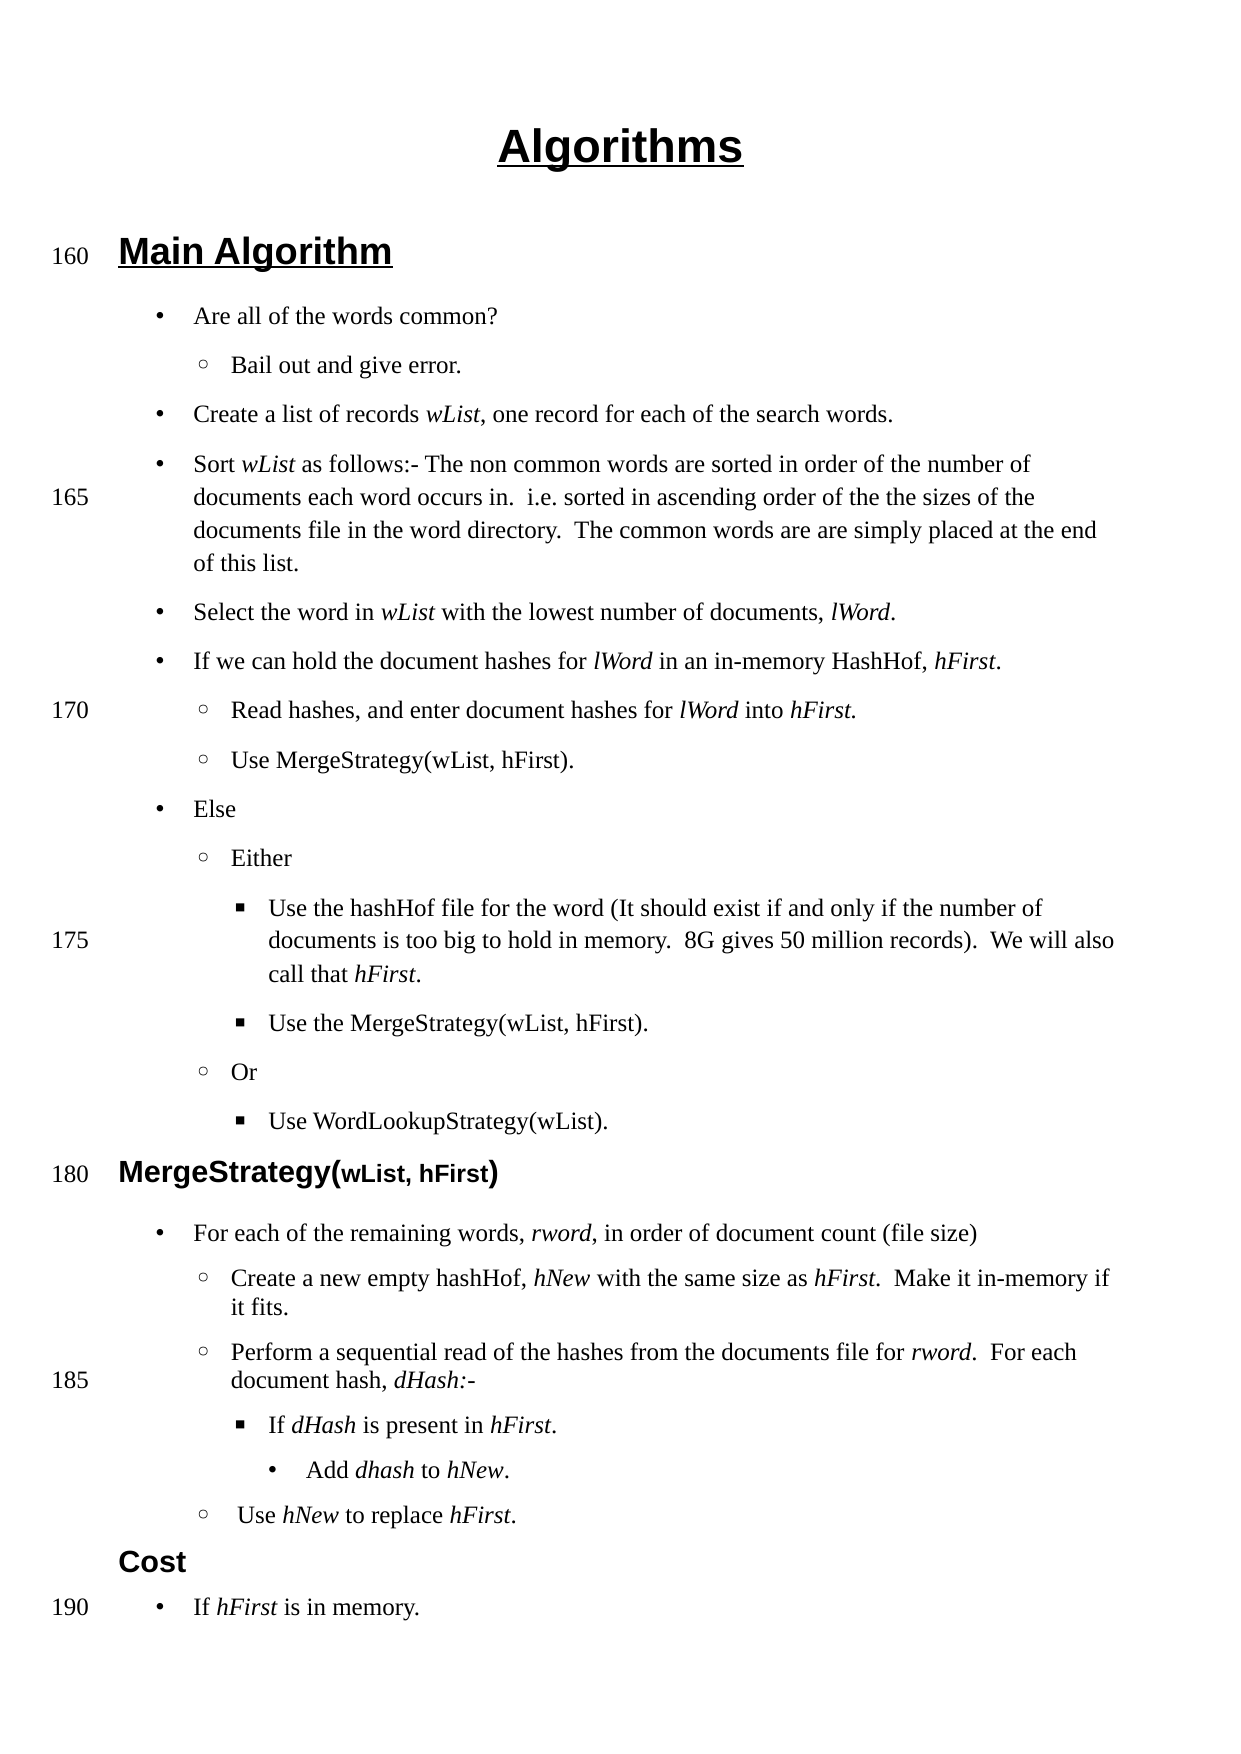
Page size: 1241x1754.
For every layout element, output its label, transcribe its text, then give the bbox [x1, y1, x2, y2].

list Or [193, 1057, 1122, 1086]
list Use MergeStrategy(wList, hFirst). [193, 745, 1122, 773]
list Bail out and give error. [193, 350, 1122, 379]
list Use the MergeStrategy(wList, hFirst). [231, 1008, 1122, 1037]
subtitle Cost [118, 1544, 1122, 1579]
list Use the hashHof file for the word (It should exist if and only if the number of documents is too big to hold in memory. 8G gives 50 million records). We will also call that hFirst. [231, 893, 1122, 987]
list If hFirst is in memory. [156, 1592, 1122, 1621]
subtitle Main Algorithm [118, 228, 1122, 272]
list Perform a sequential read of the hashes from the documents file for rword. For each document hash, dHash:- [193, 1337, 1122, 1394]
subtitle MergeStrategy(wList, hFirst) [118, 1154, 1122, 1189]
list Create a new empty hashHof, hNew with the same size as hFirst. Make it in-memory if it fits. [193, 1263, 1122, 1321]
list Sort wList as follows:- The non common words are sorted in order of the number of documents each word occurs in. i.e. sorted in ascending order of the the sizes of the documents file in the word directory. The common words are are simply placed at the end of this list. [156, 449, 1122, 576]
list Add dhash to hNew. [268, 1456, 1122, 1484]
list Use hNew to replace hFirst. [193, 1501, 1122, 1529]
list Create a list of records wList, one record for each of the search words. [156, 399, 1122, 428]
list Are all of the words common? [156, 301, 1122, 329]
list Else [156, 794, 1122, 823]
list Select the word in wList with the lowest number of documents, lWord. [156, 597, 1122, 626]
subtitle Algorithms [118, 118, 1122, 172]
list Read hashes, and enter document hashes for lWord into hFirst. [193, 696, 1122, 724]
list If we can hold the document hashes for lWord in an in-memory HashHof, hFirst. [156, 646, 1122, 675]
list Use WordLookupStrategy(wList). [231, 1106, 1122, 1135]
list For each of the remaining words, rword, in order of document count (file size) [156, 1218, 1122, 1247]
list If dHash is present in hFirst. [231, 1411, 1122, 1439]
list Either [193, 843, 1122, 872]
